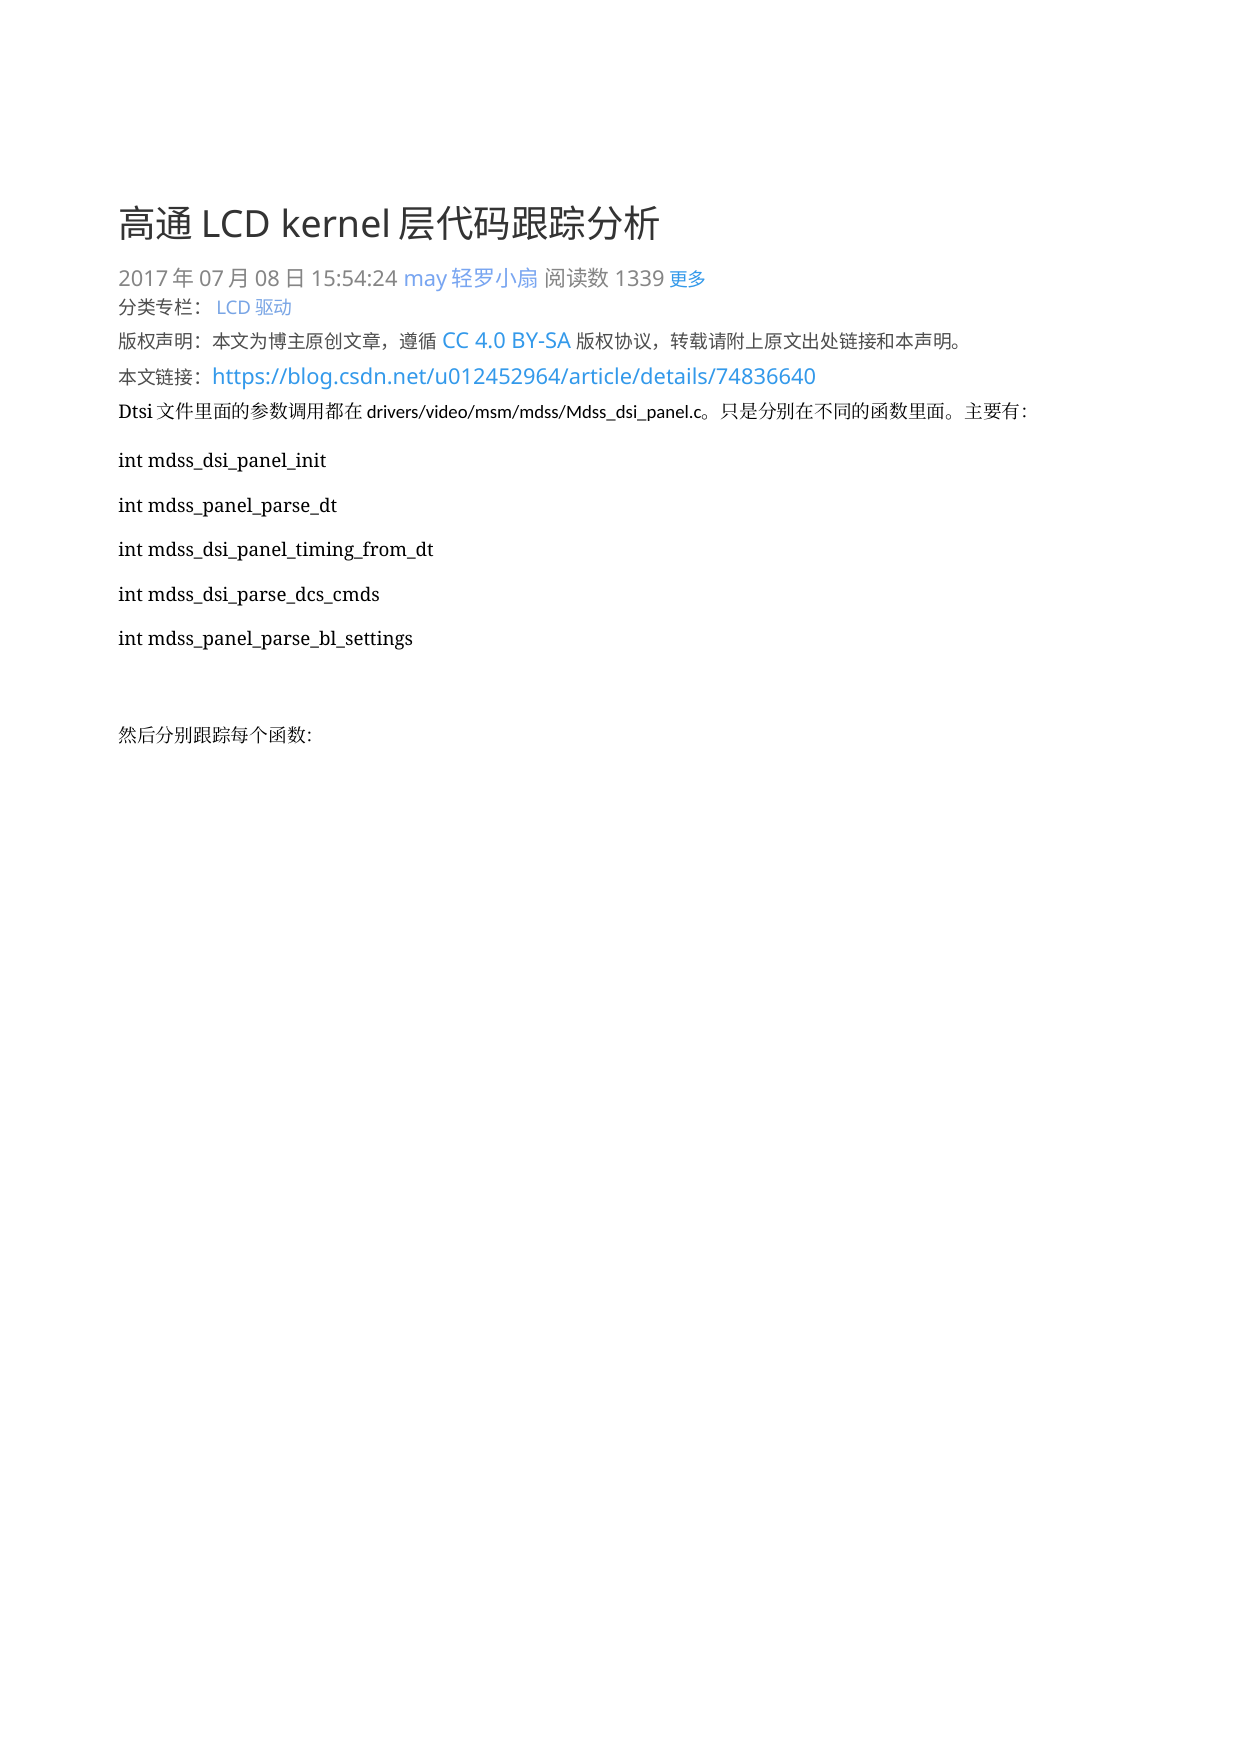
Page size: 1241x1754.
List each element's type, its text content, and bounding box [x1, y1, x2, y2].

text 然后分别跟踪每个函数： [118, 721, 1122, 748]
text 版权声明：本文为博主原创文章，遵循 CC 4.0 BY-SA 版权协议，转载请附上原文出处链接和本声明。 [118, 326, 1122, 355]
text int mdss_dsi_panel_init [118, 447, 1122, 473]
text int mdss_dsi_panel_timing_from_dt [118, 537, 1122, 562]
text Dtsi文件里面的参数调用都在drivers/video/msm/mdss/Mdss_dsi_panel.c。只是分别在不同的函数里面。主要有： [118, 397, 1122, 424]
text int mdss_dsi_parse_dcs_cmds [118, 581, 1122, 607]
text 分类专栏： LCD驱动 [118, 293, 1084, 320]
text int mdss_panel_parse_dt [118, 492, 1122, 517]
subtitle 高通LCD kernel层代码跟踪分析 [118, 143, 1122, 249]
text int mdss_panel_parse_bl_settings [118, 626, 1122, 651]
text 本文链接：https://blog.csdn.net/u012452964/article/details/74836640 [118, 361, 1122, 391]
text 2017年07月08日 15:54:24 may轻罗小扇 阅读数 1339更多 [118, 261, 1100, 293]
